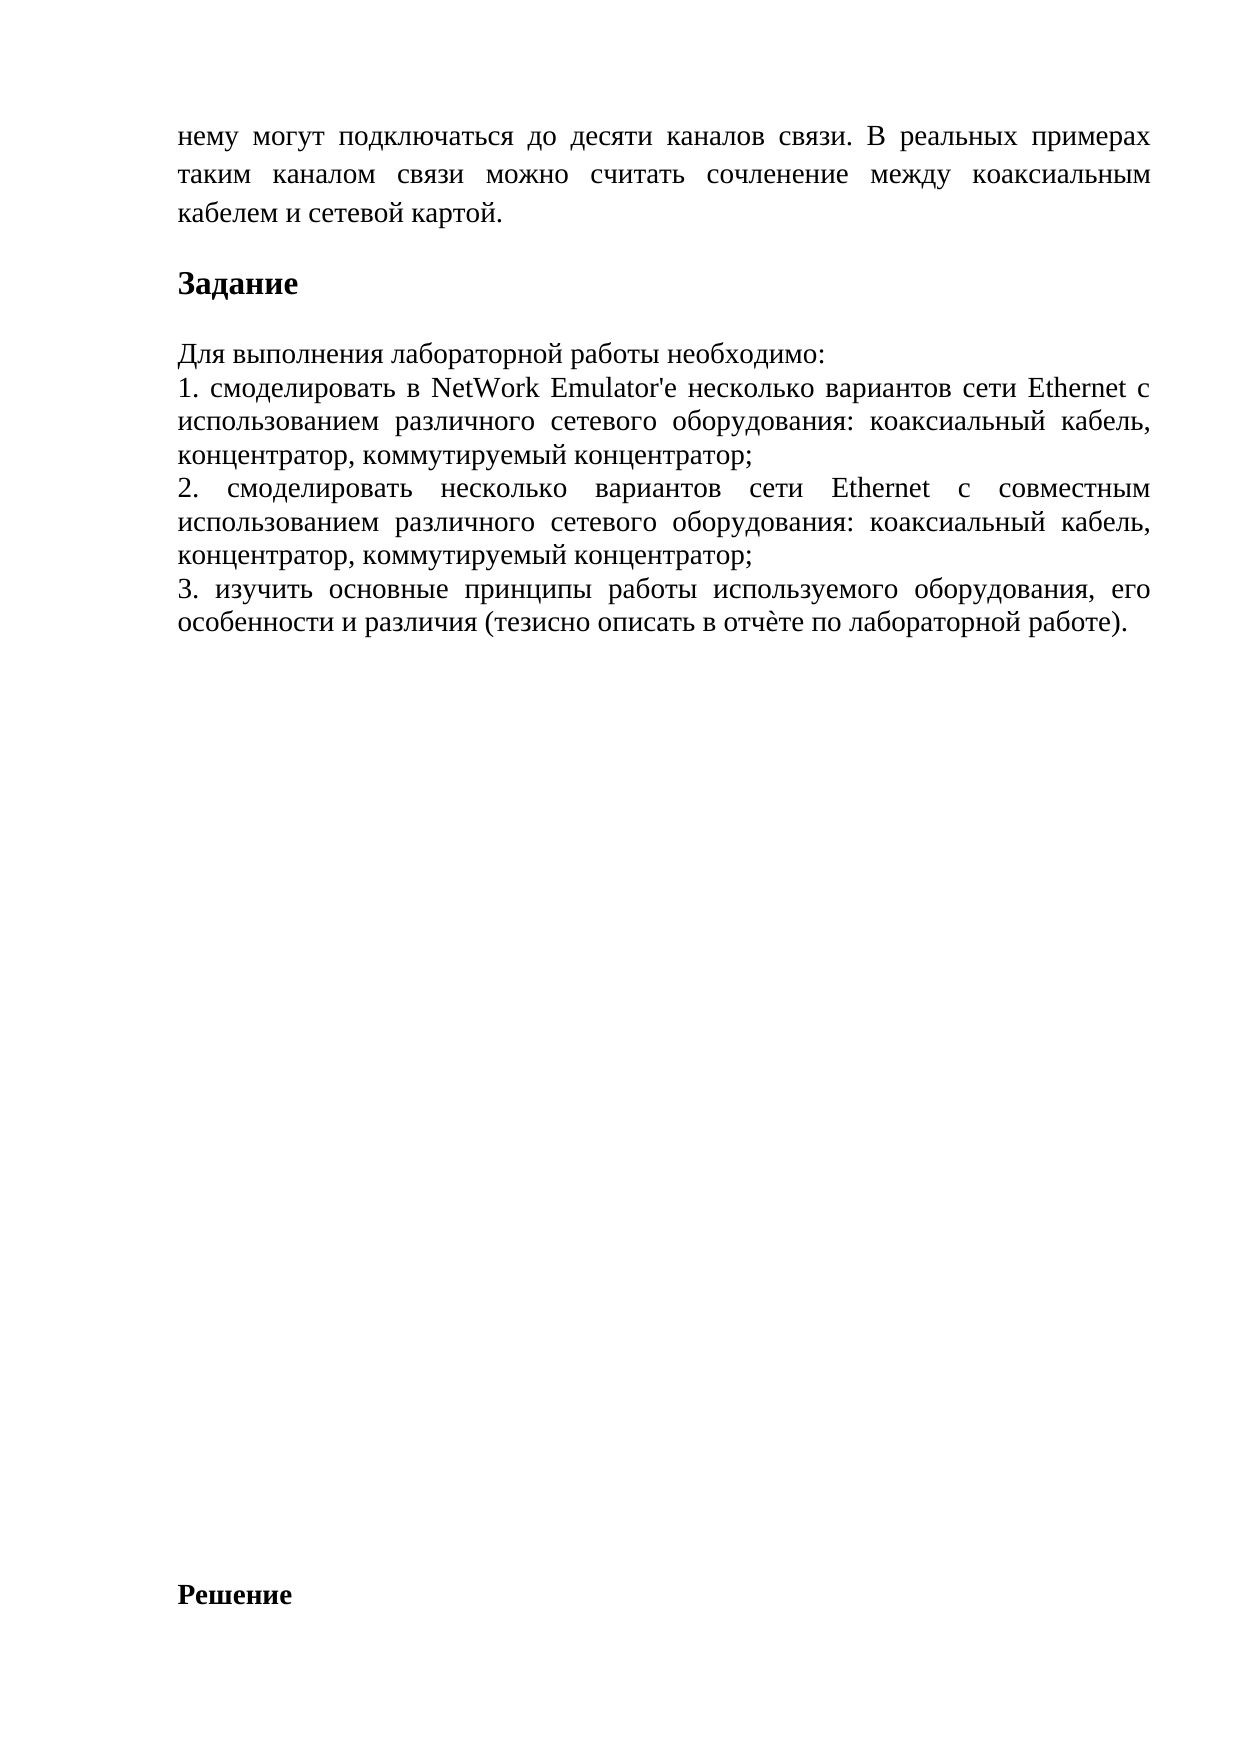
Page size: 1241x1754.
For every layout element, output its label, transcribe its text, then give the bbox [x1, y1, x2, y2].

text Для выполнения лабораторной работы необходимо: [177, 336, 1152, 370]
text 2. смоделировать несколько вариантов сети Ethernet с совместным использованием различного сетевого оборудования: коаксиальный кабель, концентратор, коммутируемый концентратор; [177, 470, 1152, 571]
subtitle Задание [177, 263, 1152, 301]
text 1. смоделировать в NetWork Emulator'e несколько вариантов сети Ethernet с использованием различного сетевого оборудования: коаксиальный кабель, концентратор, коммутируемый концентратор; [177, 370, 1152, 470]
text нему могут подключаться до десяти каналов связи. В реальных примерах таким каналом связи можно считать сочленение между коаксиальным кабелем и сетевой картой. [177, 118, 1152, 229]
text Решение [177, 1577, 1152, 1611]
text 3. изучить основные принципы работы используемого оборудования, его особенности и различия (тезисно описать в отчѐте по лабораторной работе). [177, 571, 1152, 638]
